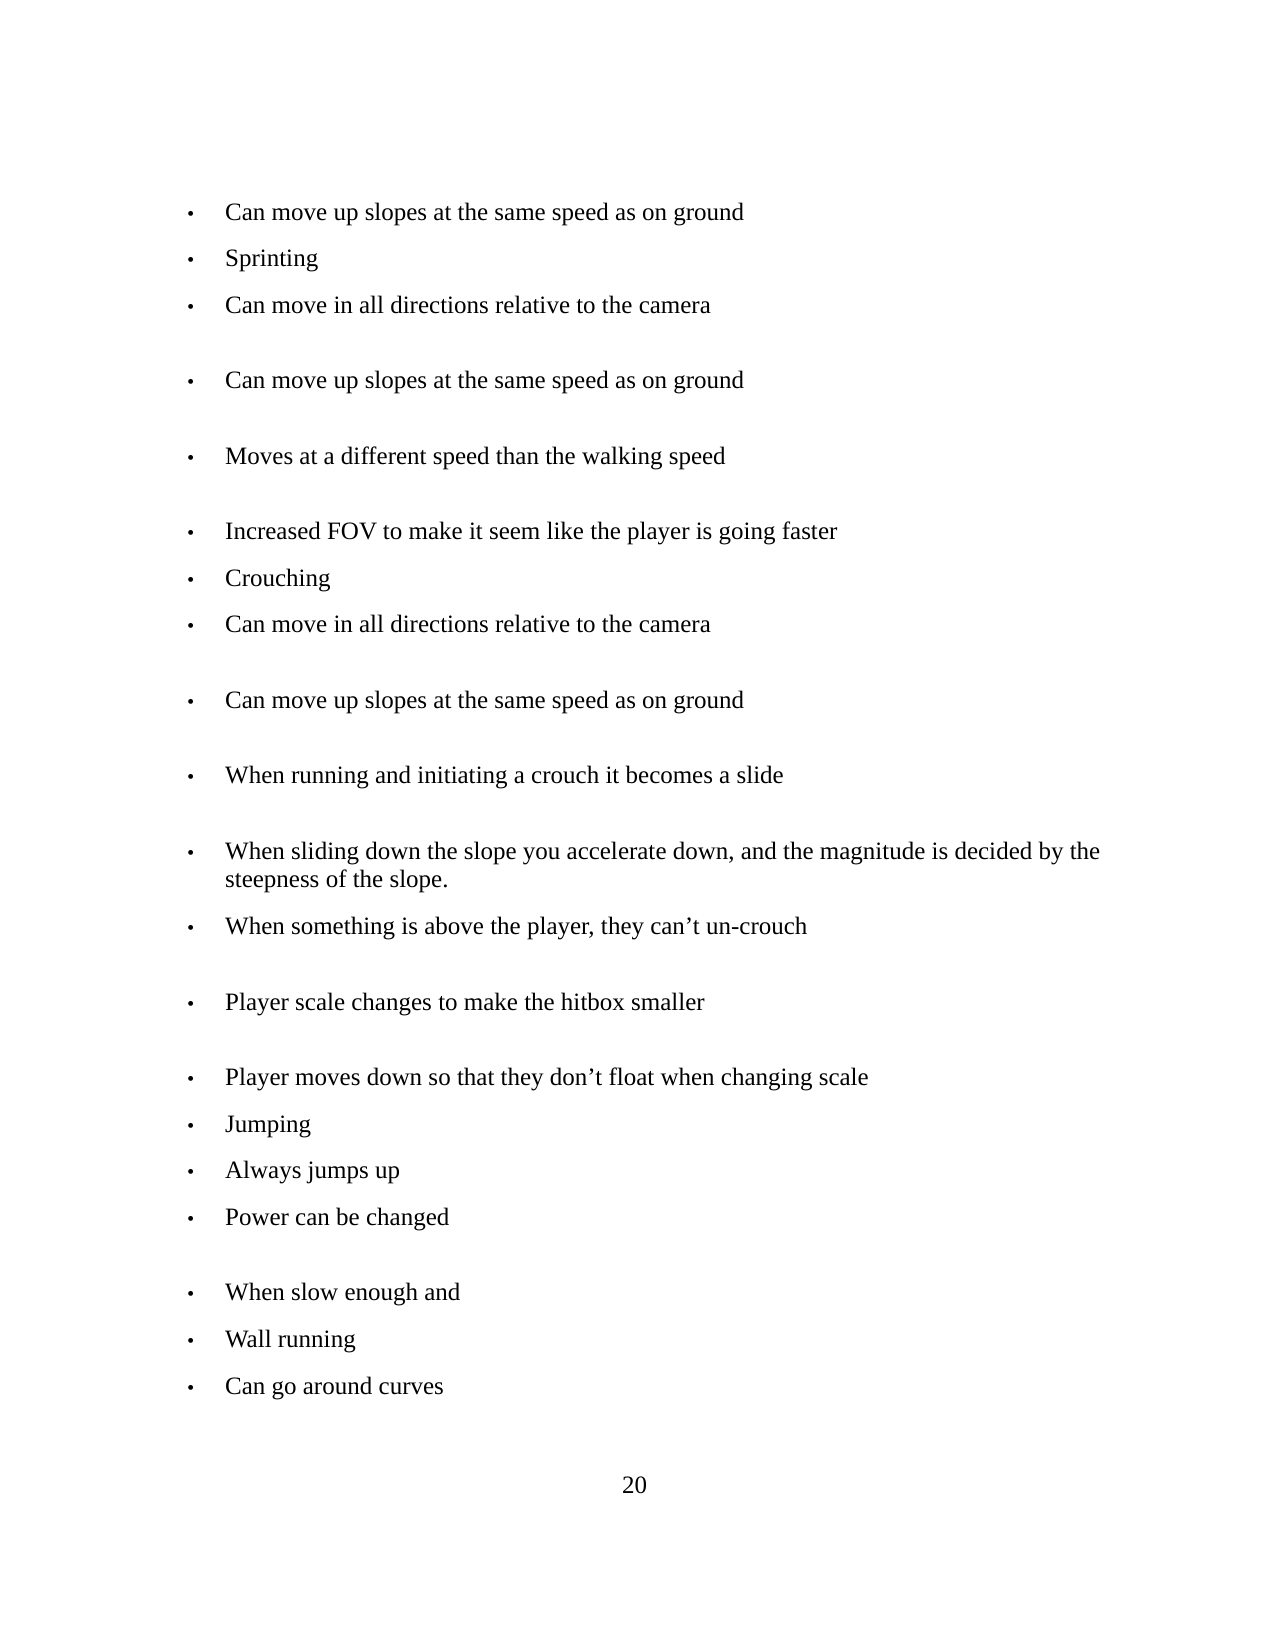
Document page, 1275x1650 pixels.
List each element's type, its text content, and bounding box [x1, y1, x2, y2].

list Increased FOV to make it seem like the player is going faster [187, 516, 1125, 545]
list When something is above the player, they can’t un-crouch [187, 911, 1125, 969]
list [187, 150, 1125, 179]
list Can move up slopes at the same speed as on ground [187, 685, 1125, 742]
list Wall running [187, 1324, 1125, 1353]
list Player moves down so that they don’t float when changing scale [187, 1062, 1125, 1091]
list Power can be changed [187, 1202, 1125, 1259]
list Player scale changes to make the hitbox smaller [187, 987, 1125, 1044]
list When sliding down the slope you accelerate down, and the magnitude is decided by the steepness of the slope. [187, 836, 1125, 893]
list Jumping [187, 1109, 1125, 1137]
list Can move in all directions relative to the camera [187, 290, 1125, 347]
list When slow enough and [187, 1277, 1125, 1306]
list Can go around curves [187, 1371, 1125, 1428]
list Can move up slopes at the same speed as on ground [187, 197, 1125, 225]
list When running and initiating a crouch it becomes a slide [187, 760, 1125, 818]
list Can move up slopes at the same speed as on ground [187, 365, 1125, 423]
list Crouching [187, 563, 1125, 592]
list Moves at a different speed than the walking speed [187, 441, 1125, 498]
list Always jumps up [187, 1155, 1125, 1184]
list Sprinting [187, 243, 1125, 272]
list Can move in all directions relative to the camera [187, 609, 1125, 667]
